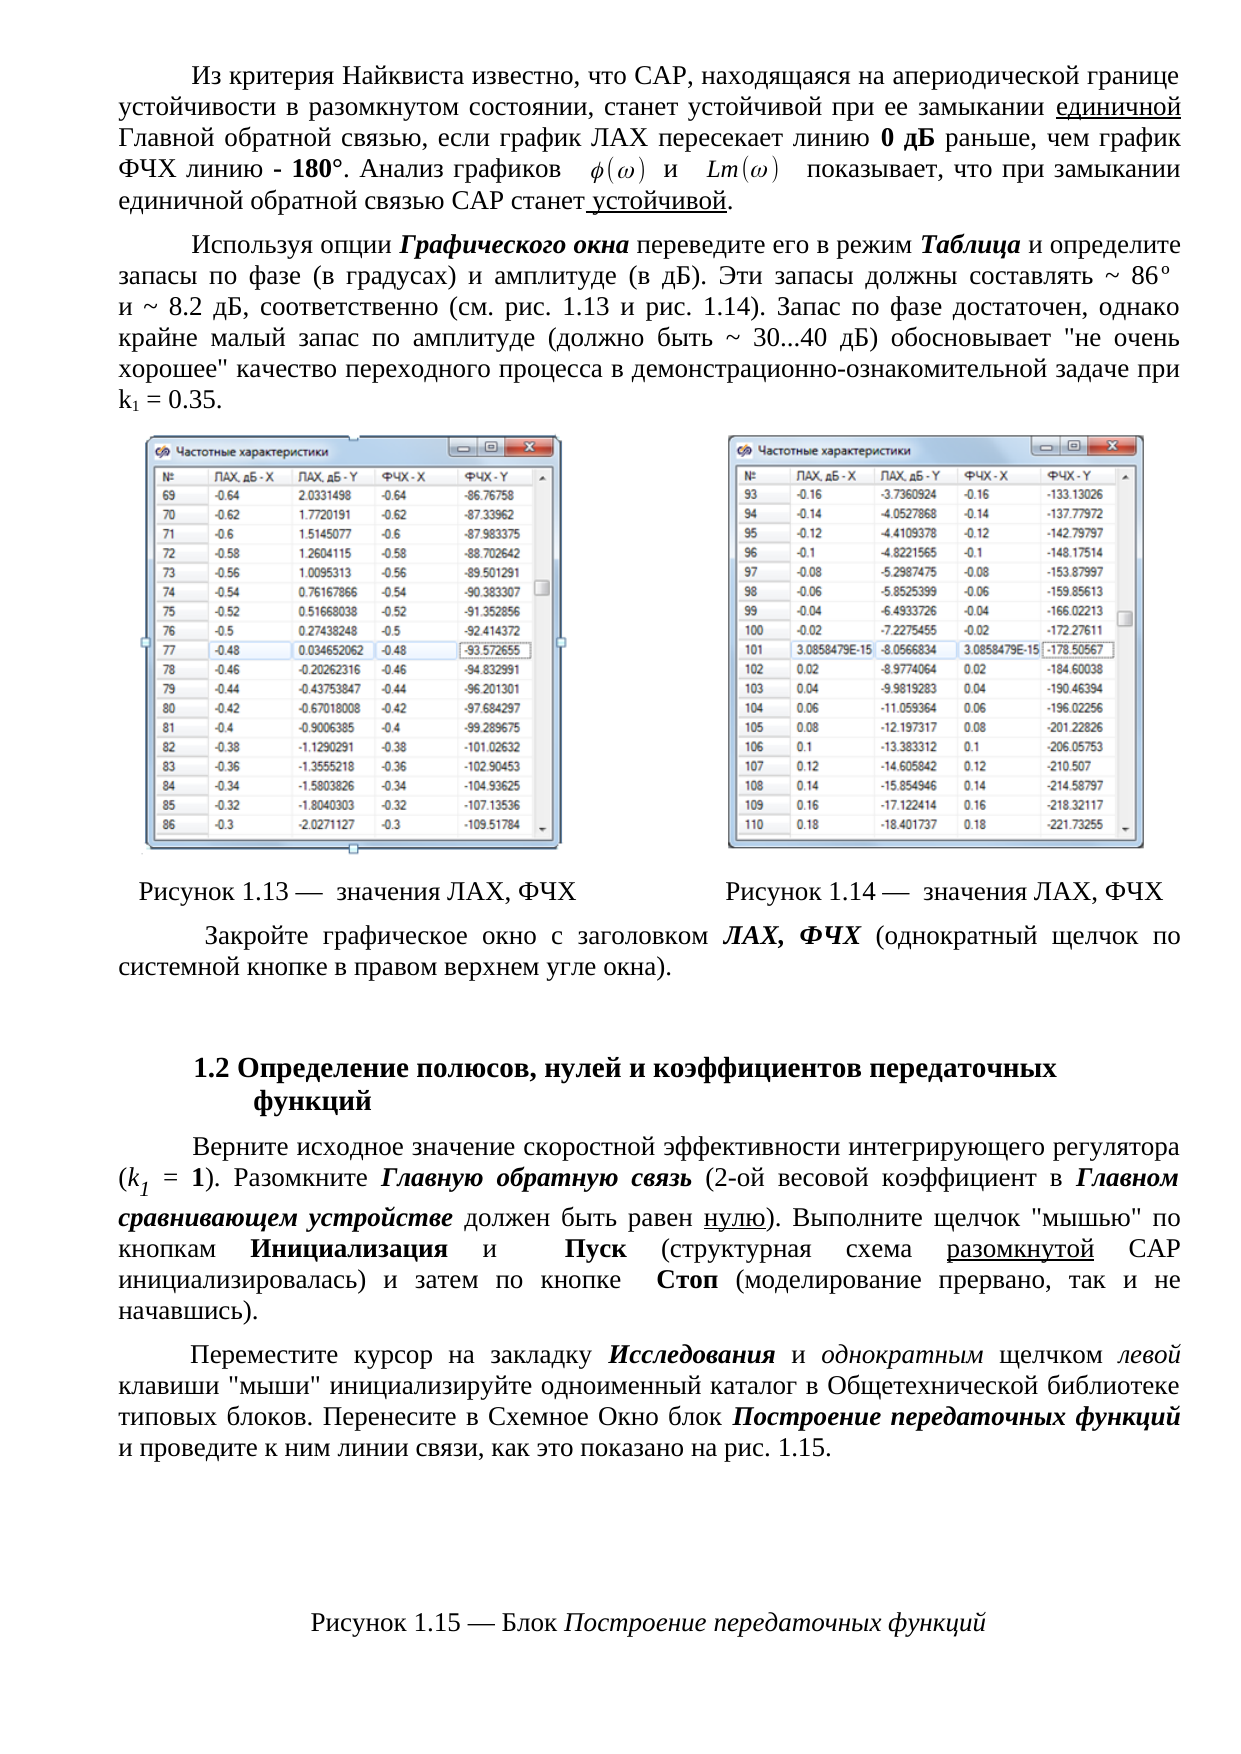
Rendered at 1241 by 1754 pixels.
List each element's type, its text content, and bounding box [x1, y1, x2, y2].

text Из критерия Найквиста известно, что САР, находящаяся на апериодической границе устойчивости в разомкнутом состоянии, станет устойчивой при ее замыкании единичной Главной обратной связью, если график ЛАХ пересекает линию 0 дБ раньше, чем график ФЧХ линию - 180°. Анализ графиков и показывает, что при замыкании единичной обратной связью САР станет устойчивой. [118, 59, 1181, 215]
subtitle 1.2 Определение полюсов, нулей и коэффициентов передаточных функций [193, 1050, 1181, 1117]
text Рисунок 1.15 — Блок Построение передаточных функций [118, 1606, 1181, 1637]
text Рисунок 1.13 — значения ЛАХ, ФЧХ Рисунок 1.14 — значения ЛАХ, ФЧХ [118, 427, 1181, 907]
picture [132, 427, 1168, 876]
text Используя опции Графического окна переведите его в режим Таблица и определите запасы по фазе (в градусах) и амплитуде (в дБ). Эти запасы должны составлять ~ 86º и ~ 8.2 дБ, соответственно (см. рис. 1.13 и рис. 1.14). Запас по фазе достаточен, однако крайне малый запас по амплитуде (должно быть ~ 30...40 дБ) обосновывает "не очень хорошее" качество переходного процесса в демонстрационно-ознакомительной задаче при k1 = 0.35. [118, 228, 1181, 415]
text Переместите курсор на закладку Исследования и однократным щелчком левой клавиши "мыши" инициализируйте одноименный каталог в Общетехнической библиотеке типовых блоков. Перенесите в Схемное Окно блок Построение передаточных функций и проведите к ним линии связи, как это показано на рис. 1.15. [118, 1338, 1181, 1463]
text Закройте графическое окно с заголовком ЛАХ, ФЧХ (однократный щелчок по системной кнопке в правом верхнем угле окна). [118, 919, 1181, 981]
text Верните исходное значение скоростной эффективности интегрирующего регулятора (k1 = 1). Разомкните Главную обратную связь (2-ой весовой коэффициент в Главном сравнивающем устройстве должен быть равен нулю). Выполните щелчок "мышью" по кнопкам Инициализация и Пуск (структурная схема разомкнутой САР инициализировалась) и затем по кнопке Стоп (моделирование прервано, так и не начавшись). [118, 1129, 1181, 1326]
